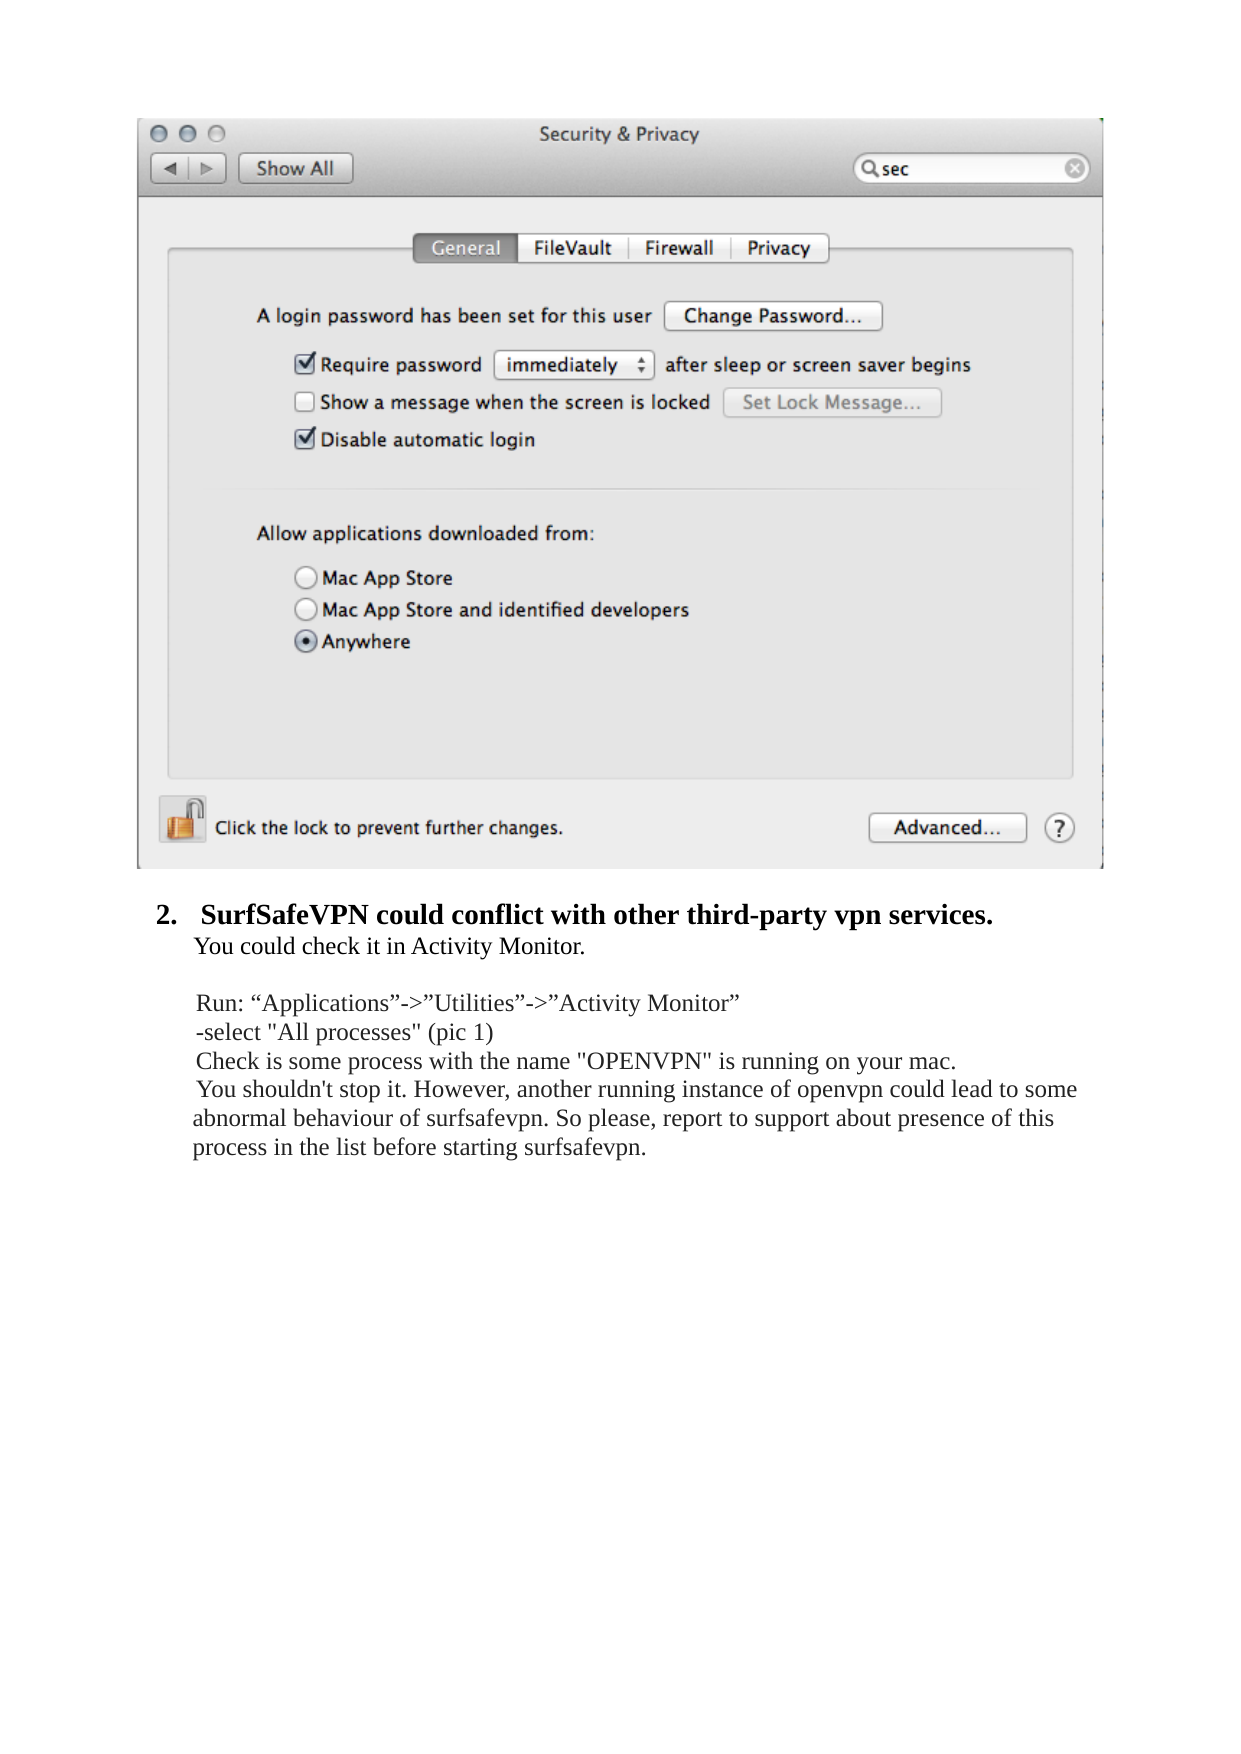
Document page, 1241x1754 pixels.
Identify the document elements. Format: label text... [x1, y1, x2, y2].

list You could check it in Activity Monitor. [156, 931, 1122, 959]
text -select "All processes" (pic 1) [192, 1017, 1122, 1046]
text You shouldn't stop it. However, another running instance of openvpn could lead to some abnormal behaviour of surfsafevpn. So please, report to support about presence of this process in the list before starting surfsafevpn. [192, 1074, 1122, 1161]
picture [136, 118, 1104, 869]
list SurfSafeVPN could conflict with other third-party vpn services. [156, 897, 1122, 931]
text Run: “Applications”->”Utilities”->”Activity Monitor” [192, 988, 1122, 1017]
text Check is some process with the name "OPENVPN" is running on your mac. [192, 1046, 1122, 1074]
